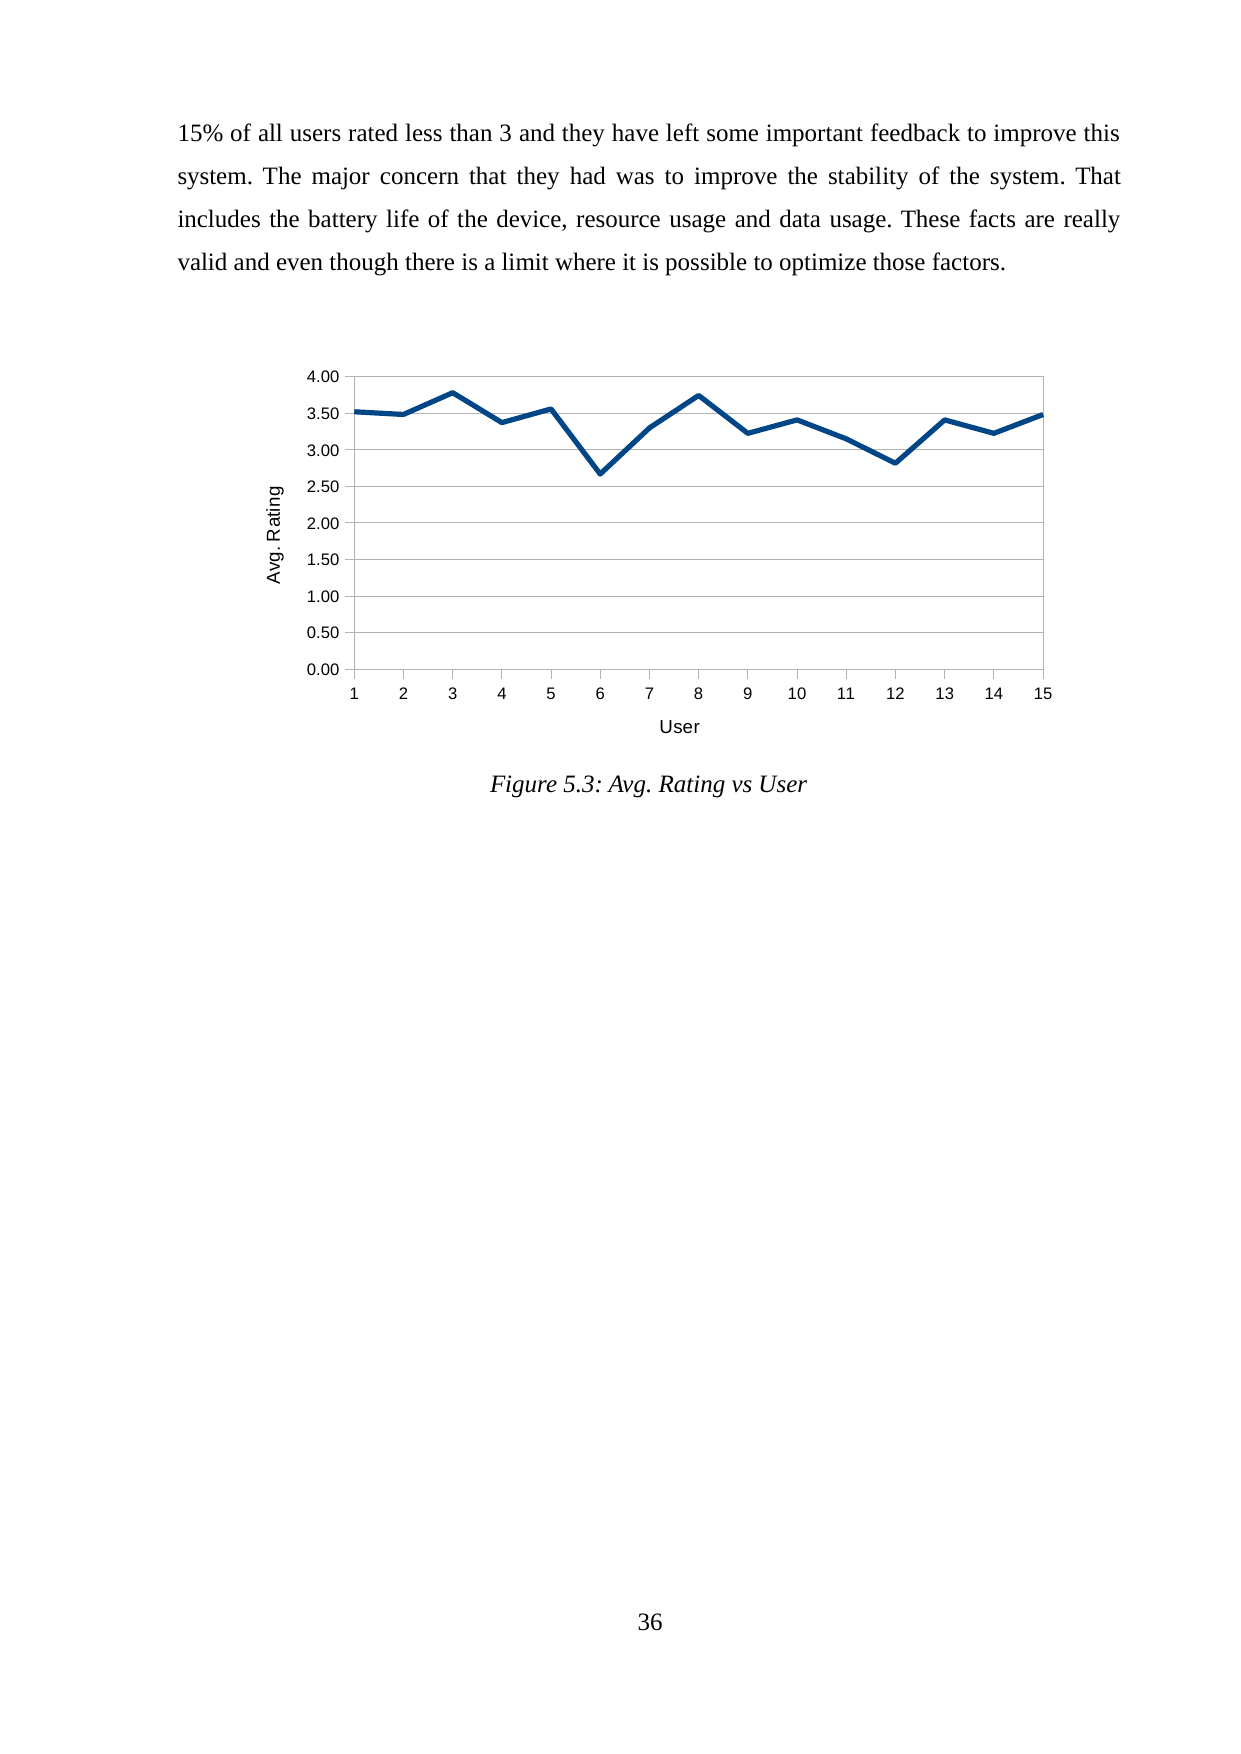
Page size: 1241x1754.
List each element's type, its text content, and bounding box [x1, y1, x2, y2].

text 15% of all users rated less than 3 and they have left some important feedback to improve this system. The major concern that they had was to improve the stability of the system. That includes the battery life of the device, resource usage and data usage. These facts are really valid and even though there is a limit where it is possible to optimize those factors. [177, 118, 1122, 276]
text Figure 5.3: Avg. Rating vs User [230, 769, 1069, 798]
